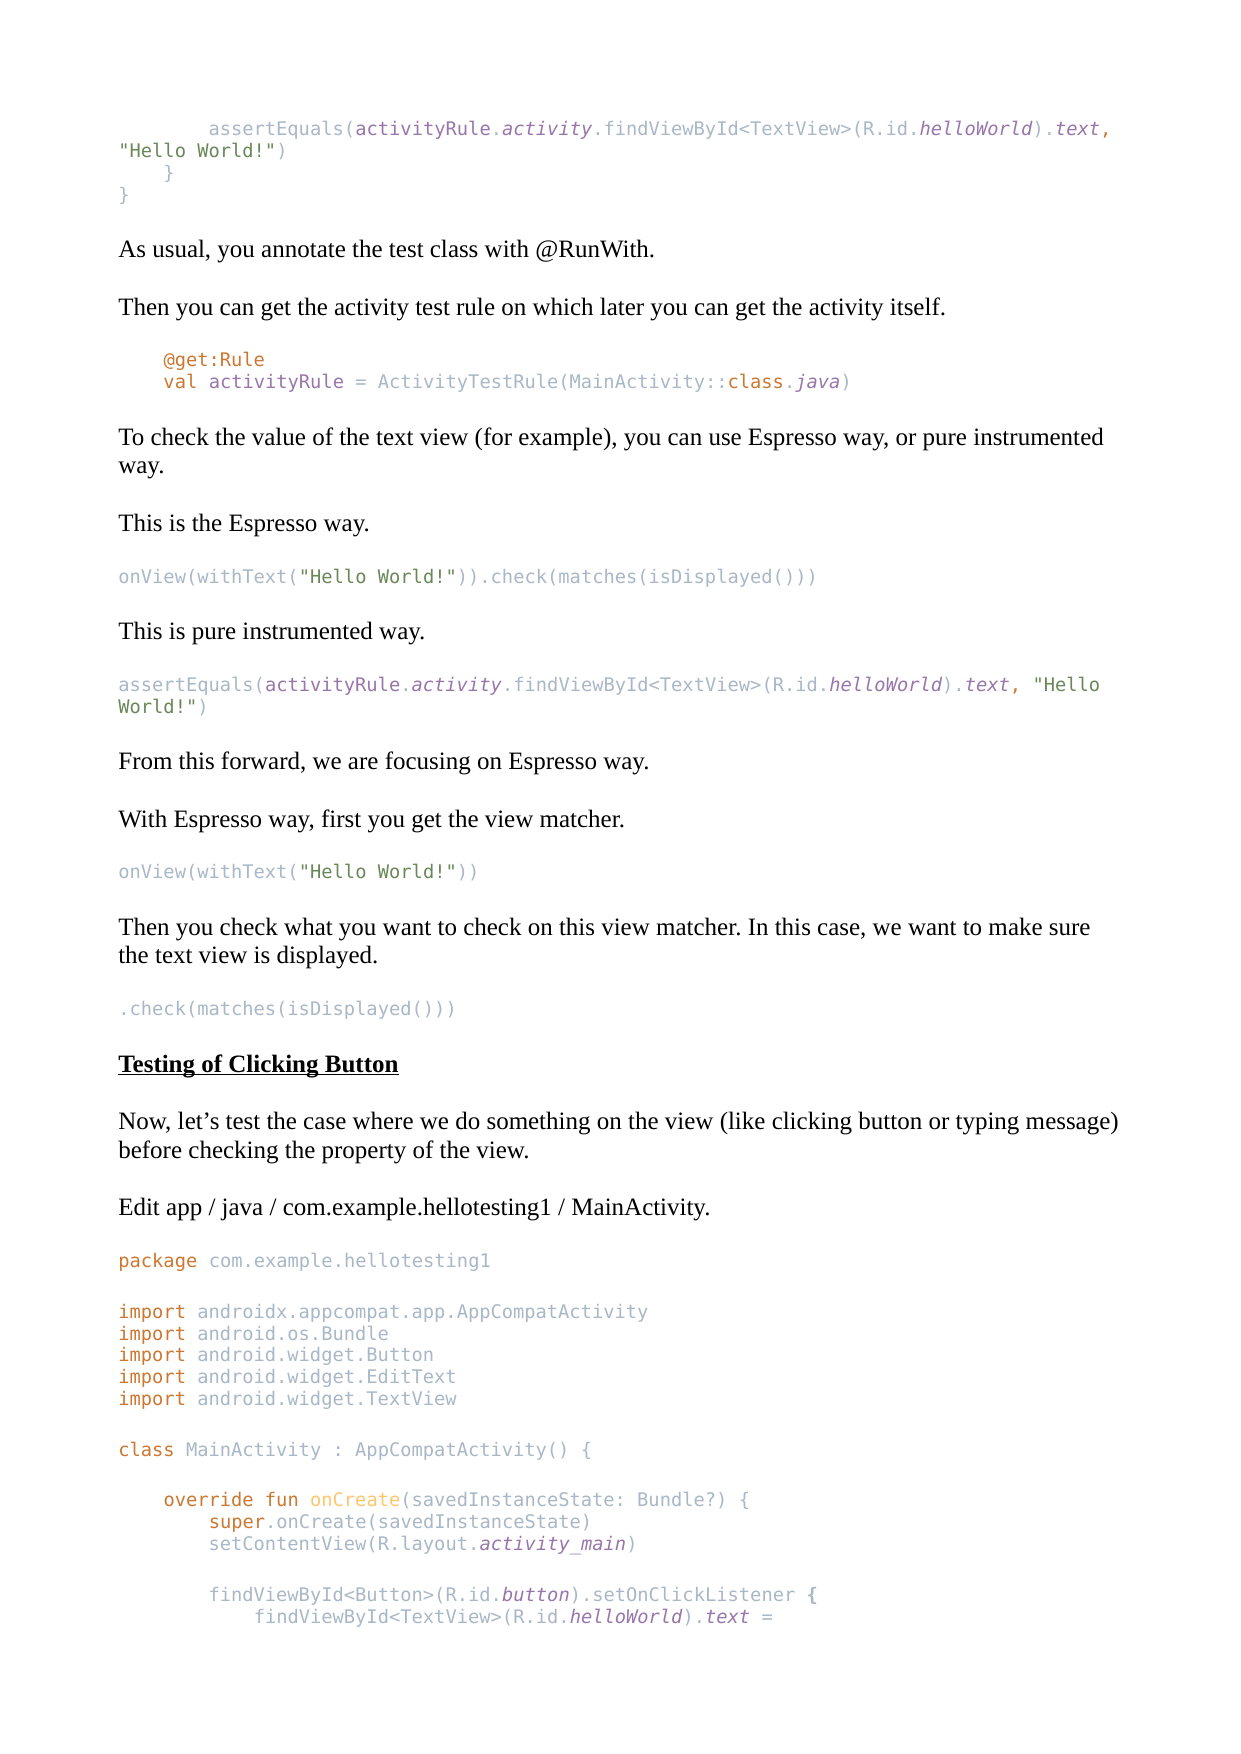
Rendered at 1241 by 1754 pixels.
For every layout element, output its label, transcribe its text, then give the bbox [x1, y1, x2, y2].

text assertEquals(activityRule.activity.findViewById<TextView>(R.id.helloWorld).text, "Hello World!") [118, 674, 1122, 717]
text assertEquals(activityRule.activity.findViewById<TextView>(R.id.helloWorld).text, "Hello World!") } } [118, 118, 1122, 206]
text .check(matches(isDisplayed())) [118, 998, 1122, 1020]
text With Espresso way, first you get the view matcher. [118, 804, 1122, 832]
text From this forward, we are focusing on Espresso way. [118, 746, 1122, 775]
text Now, let’s test the case where we do something on the view (like clicking button or typing message) before checking the property of the view. [118, 1106, 1122, 1164]
text Then you check what you want to check on this view matcher. In this case, we want to make sure the text view is displayed. [118, 912, 1122, 969]
text package com.example.hellotesting1 import androidx.appcompat.app.AppCompatActivity import android.os.Bundle import android.widget.Button import android.widget.EditText import android.widget.TextView class MainActivity : AppCompatActivity() { override fun onCreate(savedInstanceState: Bundle?) { super.onCreate(savedInstanceState) setContentView(R.layout.activity_main) findViewById<Button>(R.id.button).setOnClickListener { findViewById<TextView>(R.id.helloWorld).text = [118, 1250, 1122, 1627]
text Edit app / java / com.example.hellotesting1 / MainActivity. [118, 1192, 1122, 1221]
text This is the Espresso way. [118, 508, 1122, 537]
text Testing of Clicking Button [118, 1049, 1122, 1077]
text As usual, you annotate the test class with @RunWith. [118, 234, 1122, 263]
text onView(withText("Hello World!")) [118, 861, 1122, 883]
text onView(withText("Hello World!")).check(matches(isDisplayed())) [118, 566, 1122, 587]
text This is pure instrumented way. [118, 616, 1122, 645]
text To check the value of the text view (for example), you can use Espresso way, or pure instrumented way. [118, 422, 1122, 479]
text Then you can get the activity test rule on which later you can get the activity itself. [118, 292, 1122, 321]
text @get:Rule val activityRule = ActivityTestRule(MainActivity::class.java) [118, 349, 1122, 393]
